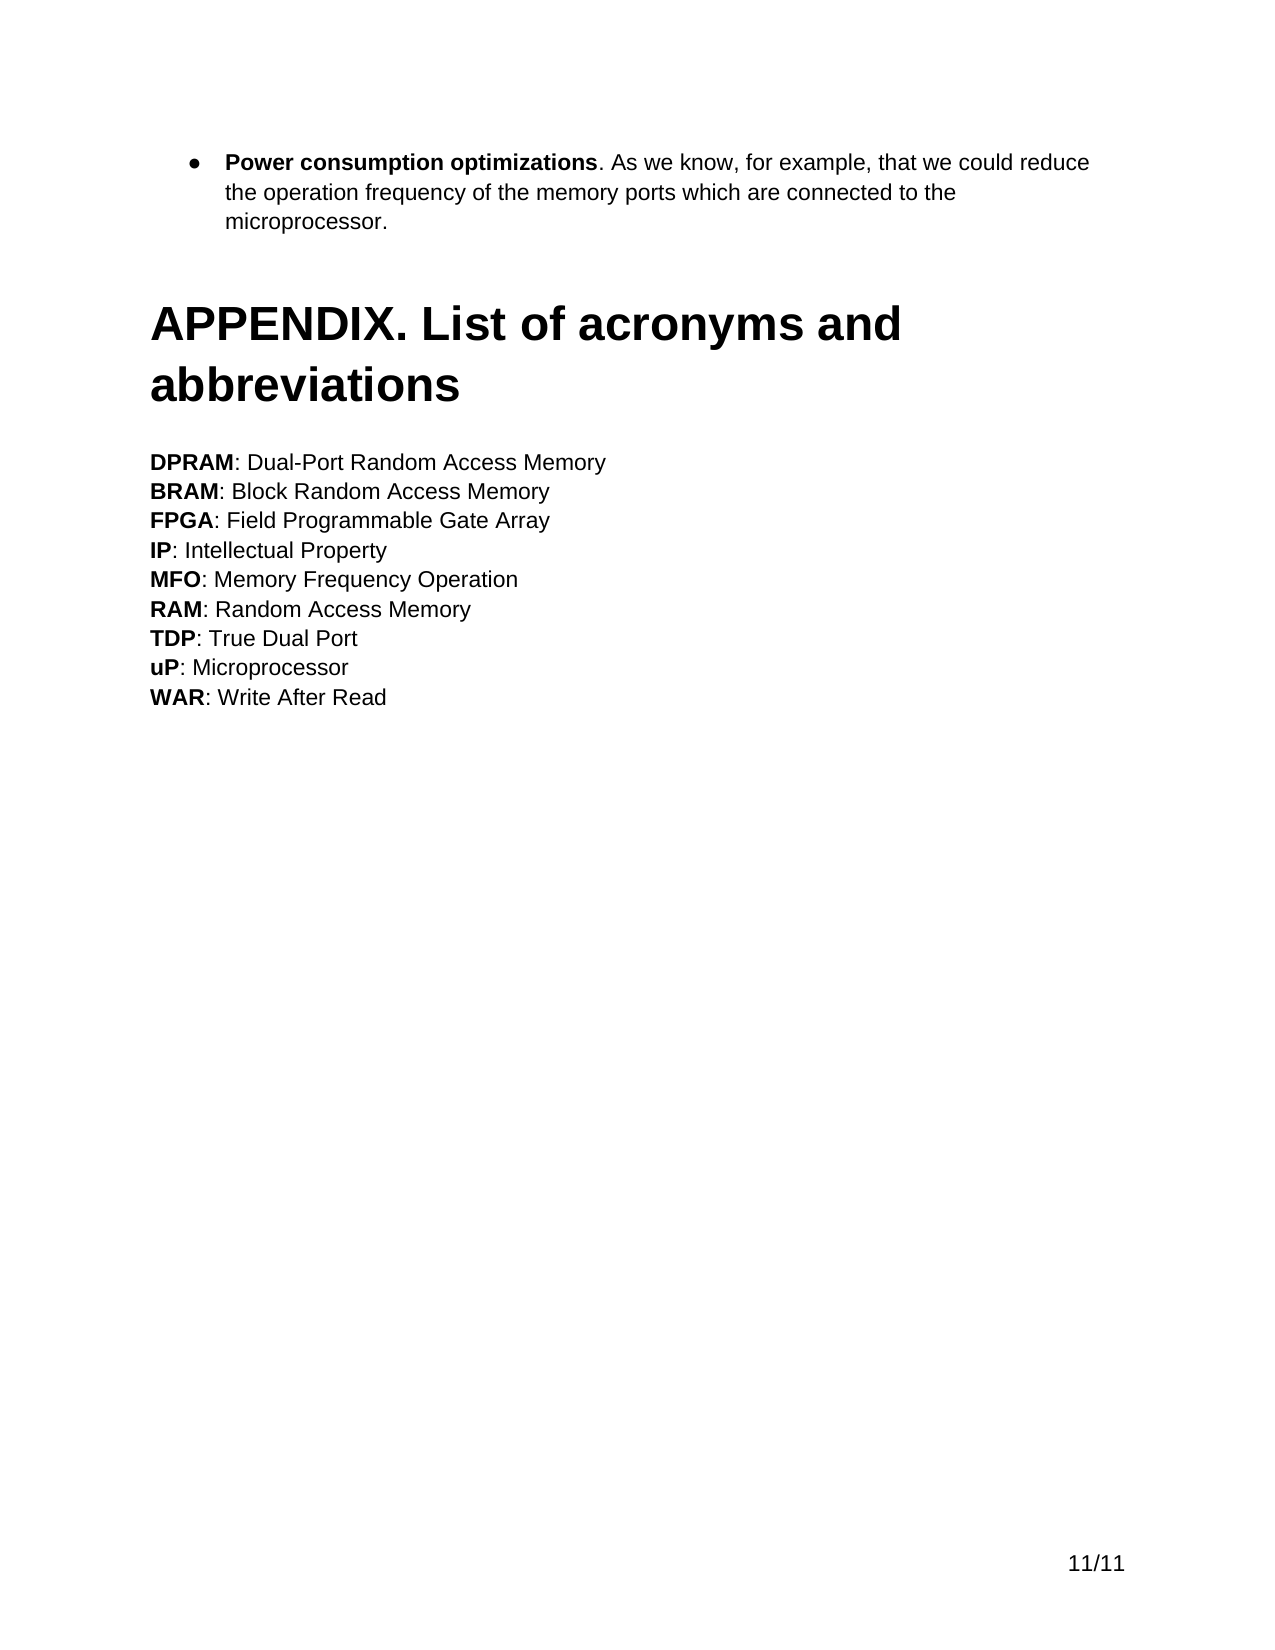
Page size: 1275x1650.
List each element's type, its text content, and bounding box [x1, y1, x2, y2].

text IP: Intellectual Property [150, 537, 1125, 563]
text WAR: Write After Read [150, 684, 1125, 710]
text TDP: True Dual Port [150, 626, 1125, 651]
text FPGA: Field Programmable Gate Array [150, 508, 1125, 534]
text uP: Microprocessor [150, 655, 1125, 681]
text APPENDIX. List of acronyms and abbreviations [150, 297, 1125, 412]
text BRAM: Block Random Access Memory [150, 479, 1125, 504]
text MFO: Memory Frequency Operation [150, 567, 1125, 592]
list Power consumption optimizations. As we know, for example, that we could reduce the operation frequency of the memory ports which are connected to the microprocessor. [187, 150, 1125, 234]
text DPRAM: Dual-Port Random Access Memory [150, 449, 1125, 475]
text RAM: Random Access Memory [150, 596, 1125, 622]
